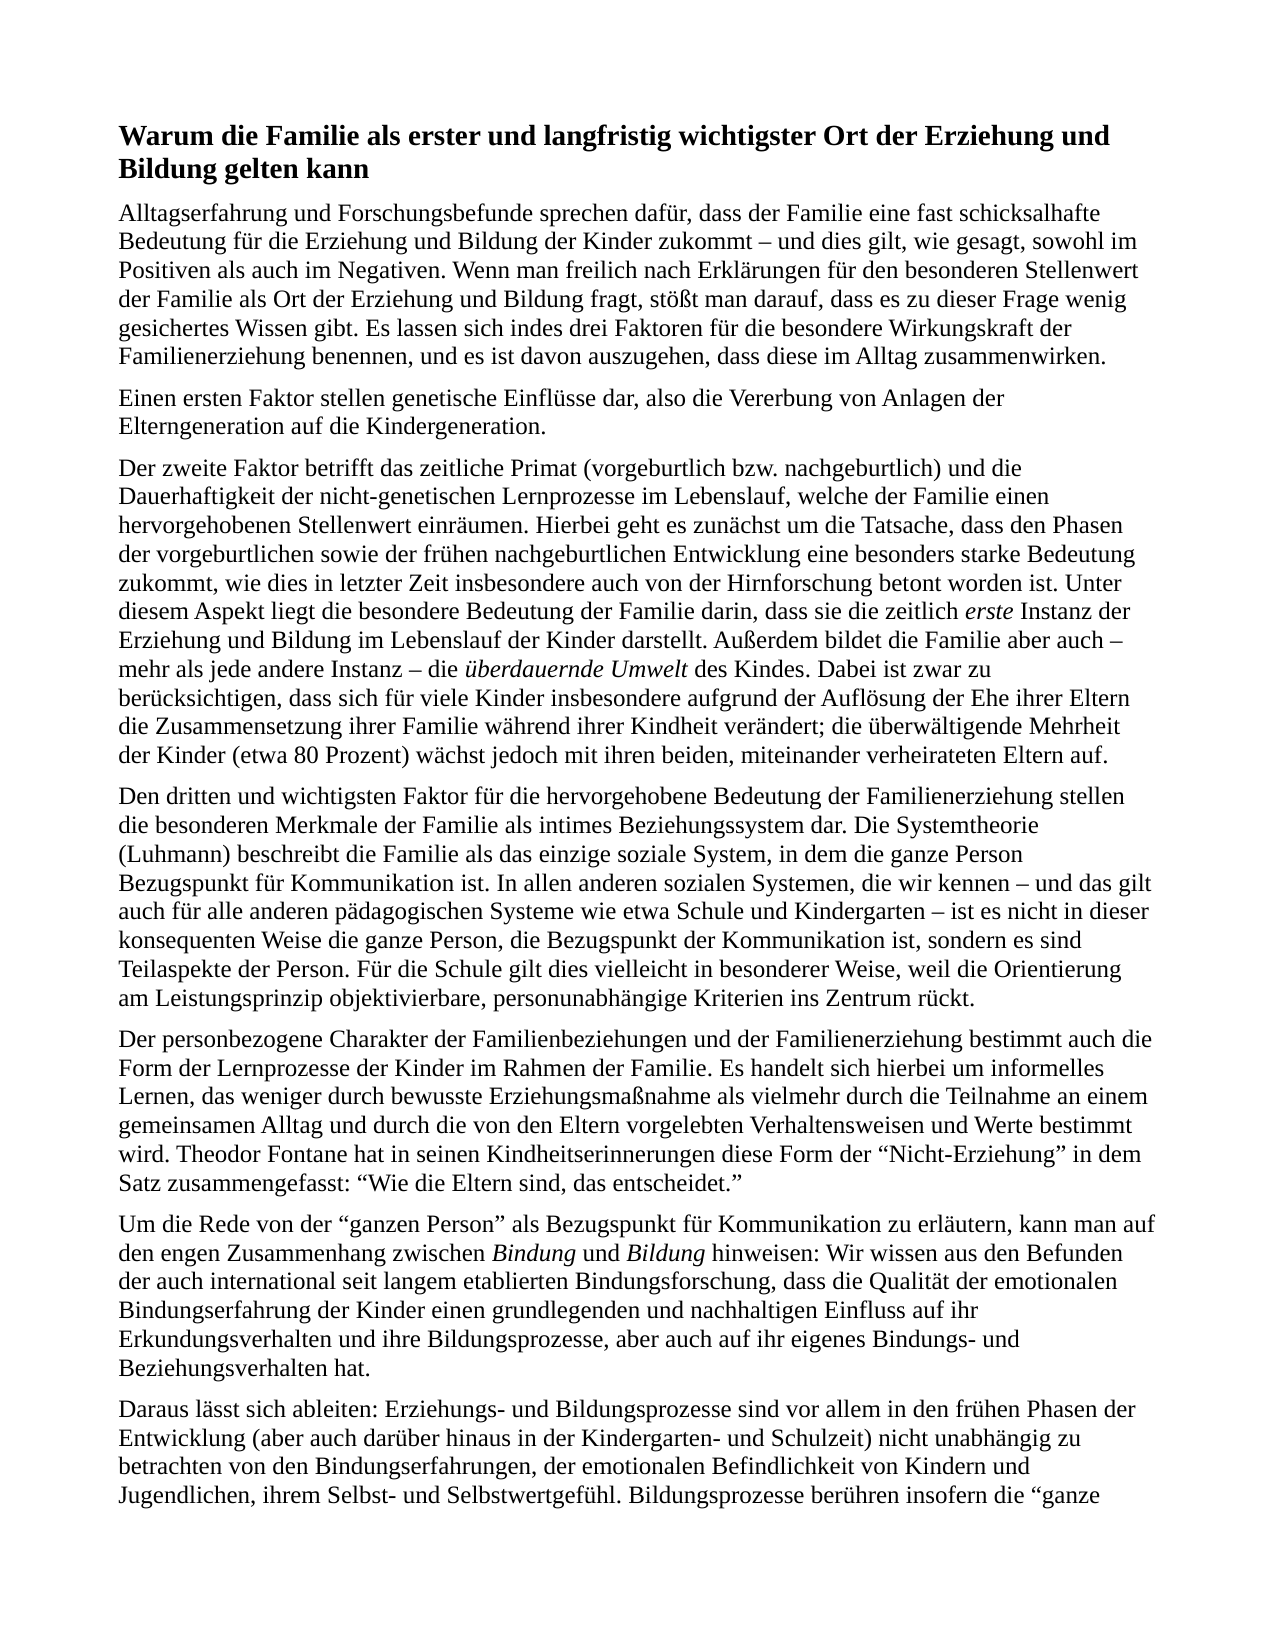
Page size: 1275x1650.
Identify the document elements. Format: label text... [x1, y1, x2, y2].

text Um die Rede von der “ganzen Person” als Bezugspunkt für Kommunikation zu erläutern, kann man auf den engen Zusammenhang zwischen Bindung und Bildung hinweisen: Wir wissen aus den Befunden der auch international seit langem etablierten Bindungsforschung, dass die Qualität der emotionalen Bindungserfahrung der Kinder einen grundlegenden und nachhaltigen Einfluss auf ihr Erkundungsverhalten und ihre Bildungsprozesse, aber auch auf ihr eigenes Bindungs- und Beziehungsverhalten hat. [118, 1209, 1157, 1381]
text Der personbezogene Charakter der Familienbeziehungen und der Familienerziehung bestimmt auch die Form der Lernprozesse der Kinder im Rahmen der Familie. Es handelt sich hierbei um informelles Lernen, das weniger durch bewusste Erziehungsmaßnahme als vielmehr durch die Teilnahme an einem gemeinsamen Alltag und durch die von den Eltern vorgelebten Verhaltensweisen und Werte bestimmt wird. Theodor Fontane hat in seinen Kindheitserinnerungen diese Form der “Nicht-Erziehung” in dem Satz zusammengefasst: “Wie die Eltern sind, das entscheidet.” [118, 1024, 1157, 1196]
text Der zweite Faktor betrifft das zeitliche Primat (vorgeburtlich bzw. nachgeburtlich) und die Dauerhaftigkeit der nicht-genetischen Lernprozesse im Lebenslauf, welche der Familie einen hervorgehobenen Stellenwert einräumen. Hierbei geht es zunächst um die Tatsache, dass den Phasen der vorgeburtlichen sowie der frühen nachgeburtlichen Entwicklung eine besonders starke Bedeutung zukommt, wie dies in letzter Zeit insbesondere auch von der Hirnforschung betont worden ist. Unter diesem Aspekt liegt die besondere Bedeutung der Familie darin, dass sie die zeitlich erste Instanz der Erziehung und Bildung im Lebenslauf der Kinder darstellt. Außerdem bildet die Familie aber auch – mehr als jede andere Instanz – die überdauernde Umwelt des Kindes. Dabei ist zwar zu berücksichtigen, dass sich für viele Kinder insbesondere aufgrund der Auflösung der Ehe ihrer Eltern die Zusammensetzung ihrer Familie während ihrer Kindheit verändert; die überwältigende Mehrheit der Kinder (etwa 80 Prozent) wächst jedoch mit ihren beiden, miteinander verheirateten Eltern auf. [118, 453, 1157, 769]
text Den dritten und wichtigsten Faktor für die hervorgehobene Bedeutung der Familienerziehung stellen die besonderen Merkmale der Familie als intimes Beziehungssystem dar. Die Systemtheorie (Luhmann) beschreibt die Familie als das einzige soziale System, in dem die ganze Person Bezugspunkt für Kommunikation ist. In allen anderen sozialen Systemen, die wir kennen – und das gilt auch für alle anderen pädagogischen Systeme wie etwa Schule und Kindergarten – ist es nicht in dieser konsequenten Weise die ganze Person, die Bezugspunkt der Kommunikation ist, sondern es sind Teilaspekte der Person. Für die Schule gilt dies vielleicht in besonderer Weise, weil die Orientierung am Leistungsprinzip objektivierbare, personunabhängige Kriterien ins Zentrum rückt. [118, 781, 1157, 1011]
subtitle Warum die Familie als erster und langfristig wichtigster Ort der Erziehung und Bildung gelten kann [118, 118, 1157, 185]
text Alltagserfahrung und Forschungsbefunde sprechen dafür, dass der Familie eine fast schicksalhafte Bedeutung für die Erziehung und Bildung der Kinder zukommt – und dies gilt, wie gesagt, sowohl im Positiven als auch im Negativen. Wenn man freilich nach Erklärungen für den besonderen Stellenwert der Familie als Ort der Erziehung und Bildung fragt, stößt man darauf, dass es zu dieser Frage wenig gesichertes Wissen gibt. Es lassen sich indes drei Faktoren für die besondere Wirkungskraft der Familienerziehung benennen, und es ist davon auszugehen, dass diese im Alltag zusammenwirken. [118, 198, 1157, 370]
text Daraus lässt sich ableiten: Erziehungs- und Bildungsprozesse sind vor allem in den frühen Phasen der Entwicklung (aber auch darüber hinaus in der Kindergarten- und Schulzeit) nicht unabhängig zu betrachten von den Bindungserfahrungen, der emotionalen Befindlichkeit von Kindern und Jugendlichen, ihrem Selbst- und Selbstwertgefühl. Bildungsprozesse berühren insofern die “ganze [118, 1394, 1157, 1509]
text Einen ersten Faktor stellen genetische Einflüsse dar, also die Vererbung von Anlagen der Elterngeneration auf die Kindergeneration. [118, 383, 1157, 440]
